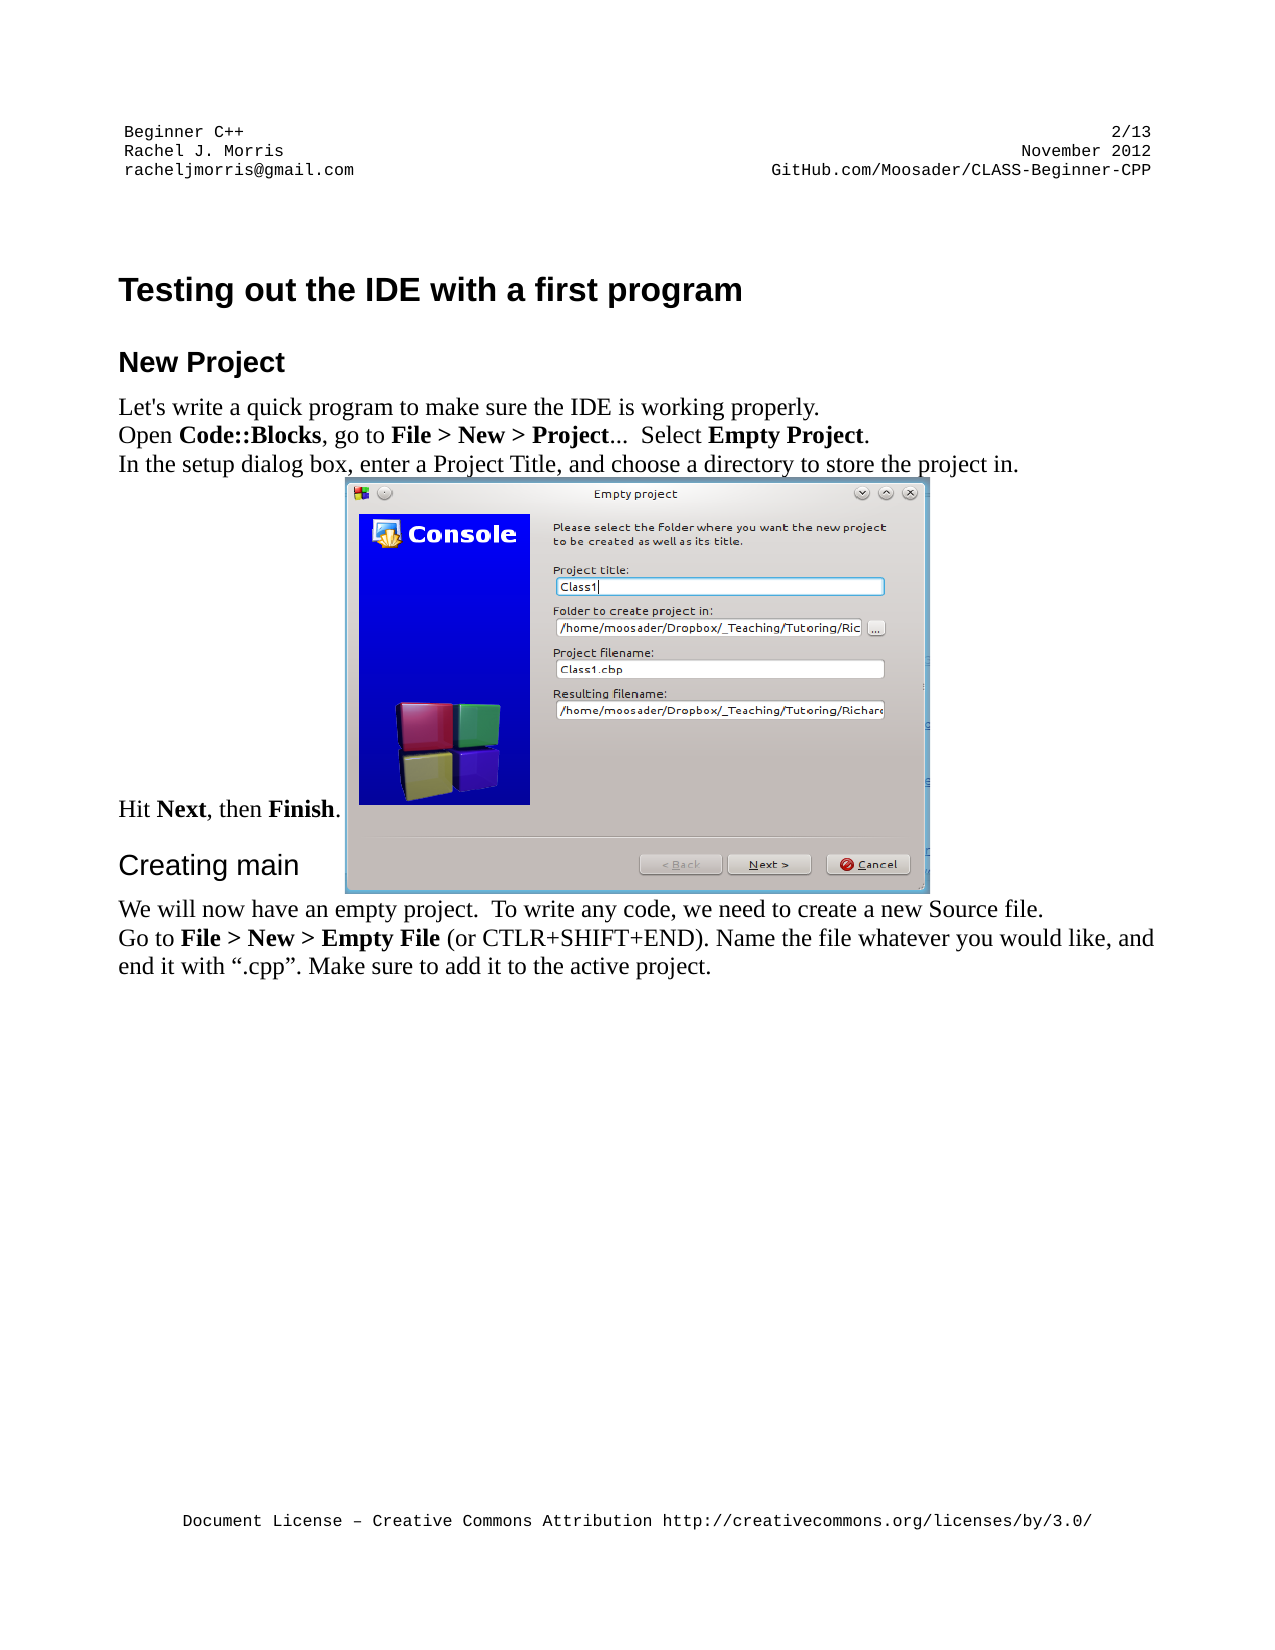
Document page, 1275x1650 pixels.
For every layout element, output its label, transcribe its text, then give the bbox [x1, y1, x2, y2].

picture [344, 477, 931, 894]
text Open Code::Blocks, go to File > New > Project... Select Empty Project. [118, 420, 1157, 449]
text In the setup dialog box, enter a Project Title, and choose a directory to store the project in. [118, 449, 1157, 478]
text [931, 794, 1157, 823]
subtitle Creating main [118, 848, 344, 881]
text We will now have an empty project. To write any code, we need to create a new Source file. [118, 894, 1157, 923]
text Hit Next, then Finish. [118, 794, 344, 823]
subtitle [931, 848, 1157, 881]
text Let's write a quick program to make sure the IDE is working properly. [118, 392, 1157, 420]
subtitle Testing out the IDE with a first program [118, 269, 1157, 308]
text Go to File > New > Empty File (or CTLR+SHIFT+END). Name the file whatever you would like, and end it with “.cpp”. Make sure to add it to the active project. [118, 923, 1157, 980]
subtitle New Project [118, 346, 1157, 379]
